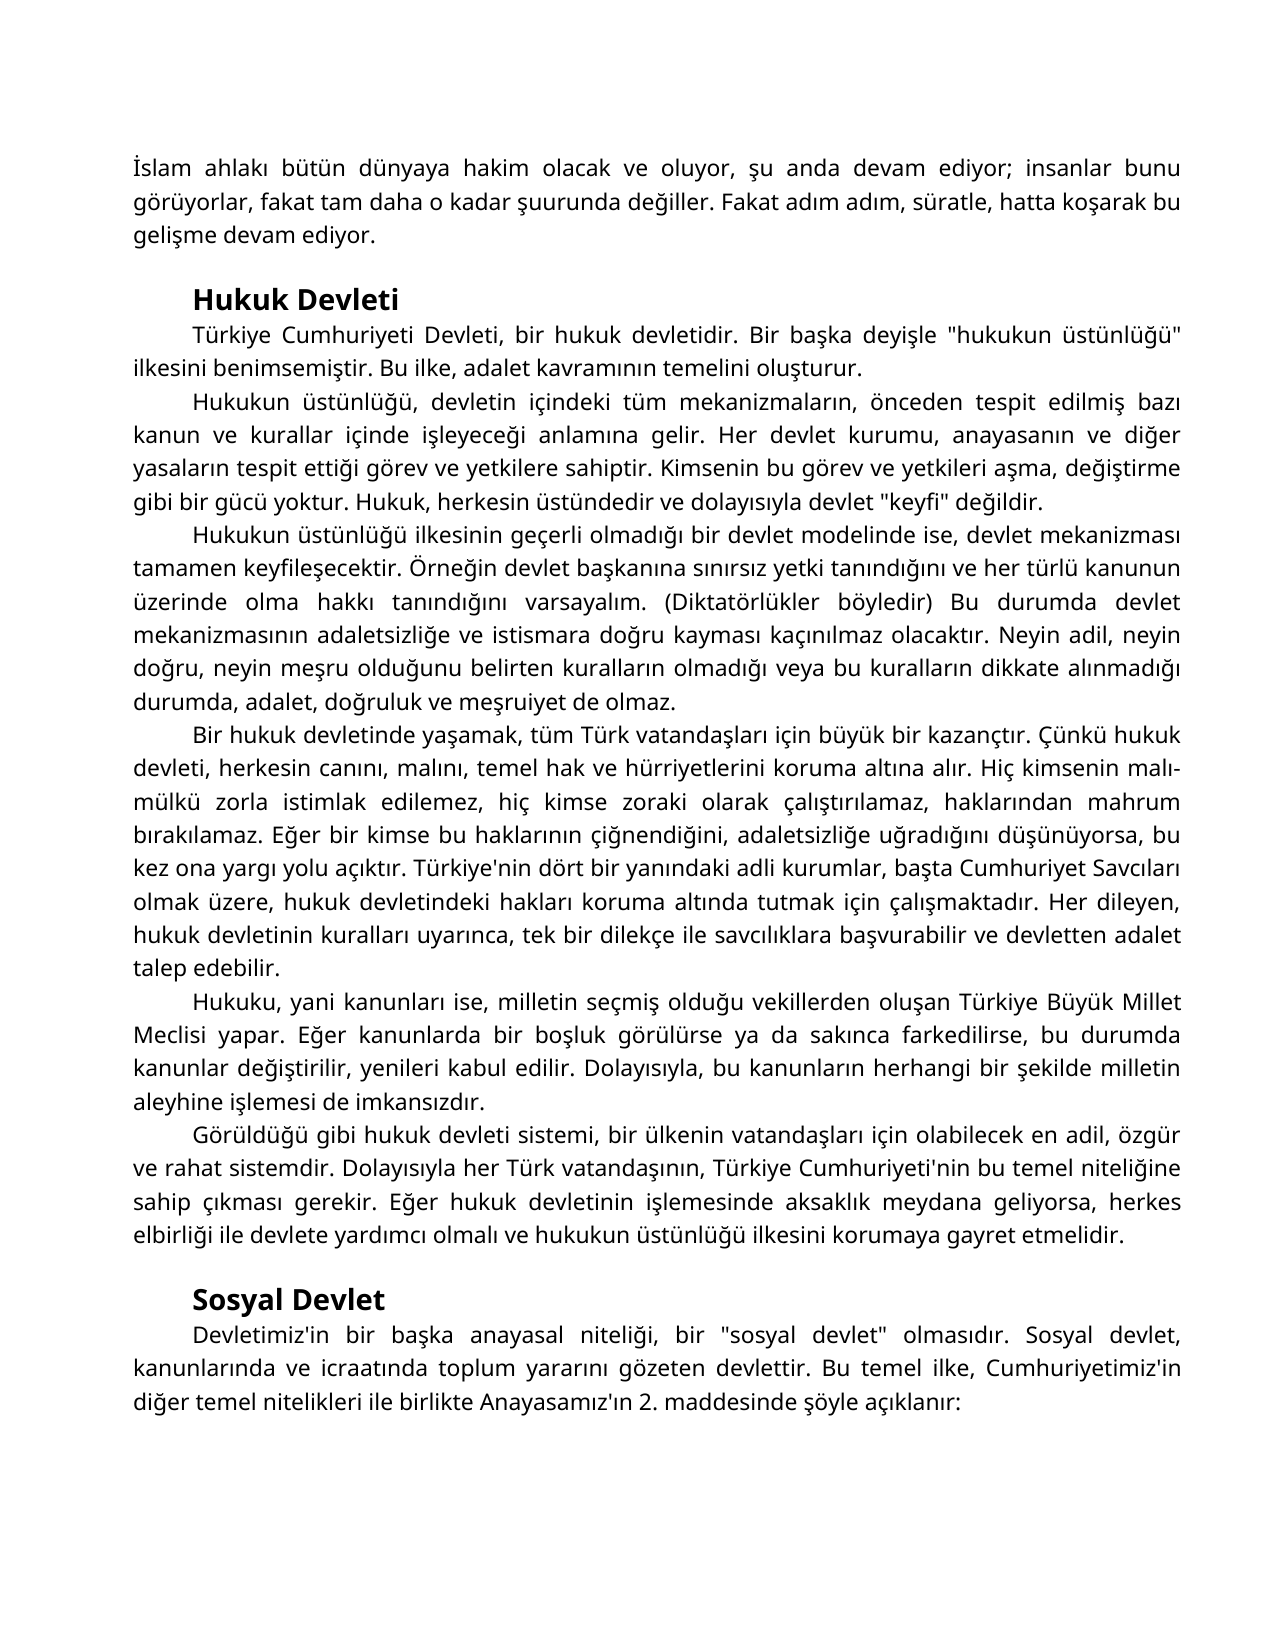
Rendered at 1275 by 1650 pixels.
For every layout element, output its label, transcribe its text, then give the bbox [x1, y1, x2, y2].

text Görüldüğü gibi hukuk devleti sistemi, bir ülkenin vatandaşları için olabilecek en adil, özgür ve rahat sistemdir. Dolayısıyla her Türk vatandaşının, Türkiye Cumhuriyeti'nin bu temel niteliğine sahip çıkması gerekir. Eğer hukuk devletinin işlemesinde aksaklık meydana geliyorsa, herkes elbirliği ile devlete yardımcı olmalı ve hukukun üstünlüğü ilkesini korumaya gayret etmelidir. [133, 1117, 1182, 1250]
text Hukukun üstünlüğü, devletin içindeki tüm mekanizmaların, önceden tespit edilmiş bazı kanun ve kurallar içinde işleyeceği anlamına gelir. Her devlet kurumu, anayasanın ve diğer yasaların tespit ettiği görev ve yetkilere sahiptir. Kimsenin bu görev ve yetkileri aşma, değiştirme gibi bir gücü yoktur. Hukuk, herkesin üstündedir ve dolayısıyla devlet "keyfi" değildir. [133, 383, 1182, 517]
text Devletimiz'in bir başka anayasal niteliği, bir "sosyal devlet" olmasıdır. Sosyal devlet, kanunlarında ve icraatında toplum yararını gözeten devlettir. Bu temel ilke, Cumhuriyetimiz'in diğer temel nitelikleri ile birlikte Anayasamız'ın 2. maddesinde şöyle açıklanır: [133, 1317, 1182, 1417]
text Sosyal Devlet [133, 1283, 1182, 1317]
text Bir hukuk devletinde yaşamak, tüm Türk vatandaşları için büyük bir kazançtır. Çünkü hukuk devleti, herkesin canını, malını, temel hak ve hürriyetlerini koruma altına alır. Hiç kimsenin malı-mülkü zorla istimlak edilemez, hiç kimse zoraki olarak çalıştırılamaz, haklarından mahrum bırakılamaz. Eğer bir kimse bu haklarının çiğnendiğini, adaletsizliğe uğradığını düşünüyorsa, bu kez ona yargı yolu açıktır. Türkiye'nin dört bir yanındaki adli kurumlar, başta Cumhuriyet Savcıları olmak üzere, hukuk devletindeki hakları koruma altında tutmak için çalışmaktadır. Her dileyen, hukuk devletinin kuralları uyarınca, tek bir dilekçe ile savcılıklara başvurabilir ve devletten adalet talep edebilir. [133, 717, 1182, 983]
text Hukuku, yani kanunları ise, milletin seçmiş olduğu vekillerden oluşan Türkiye Büyük Millet Meclisi yapar. Eğer kanunlarda bir boşluk görülürse ya da sakınca farkedilirse, bu durumda kanunlar değiştirilir, yenileri kabul edilir. Dolayısıyla, bu kanunların herhangi bir şekilde milletin aleyhine işlemesi de imkansızdır. [133, 983, 1182, 1117]
text Hukukun üstünlüğü ilkesinin geçerli olmadığı bir devlet modelinde ise, devlet mekanizması tamamen keyfileşecektir. Örneğin devlet başkanına sınırsız yetki tanındığını ve her türlü kanunun üzerinde olma hakkı tanındığını varsayalım. (Diktatörlükler böyledir) Bu durumda devlet mekanizmasının adaletsizliğe ve istismara doğru kayması kaçınılmaz olacaktır. Neyin adil, neyin doğru, neyin meşru olduğunu belirten kuralların olmadığı veya bu kuralların dikkate alınmadığı durumda, adalet, doğruluk ve meşruiyet de olmaz. [133, 517, 1182, 717]
text Türkiye Cumhuriyeti Devleti, bir hukuk devletidir. Bir başka deyişle "hukukun üstünlüğü" ilkesini benimsemiştir. Bu ilke, adalet kavramının temelini oluşturur. [133, 317, 1182, 383]
text İslam ahlakı bütün dünyaya hakim olacak ve oluyor, şu anda devam ediyor; insanlar bunu görüyorlar, fakat tam daha o kadar şuurunda değiller. Fakat adım adım, süratle, hatta koşarak bu gelişme devam ediyor. [133, 150, 1182, 250]
text Hukuk Devleti [133, 283, 1182, 317]
